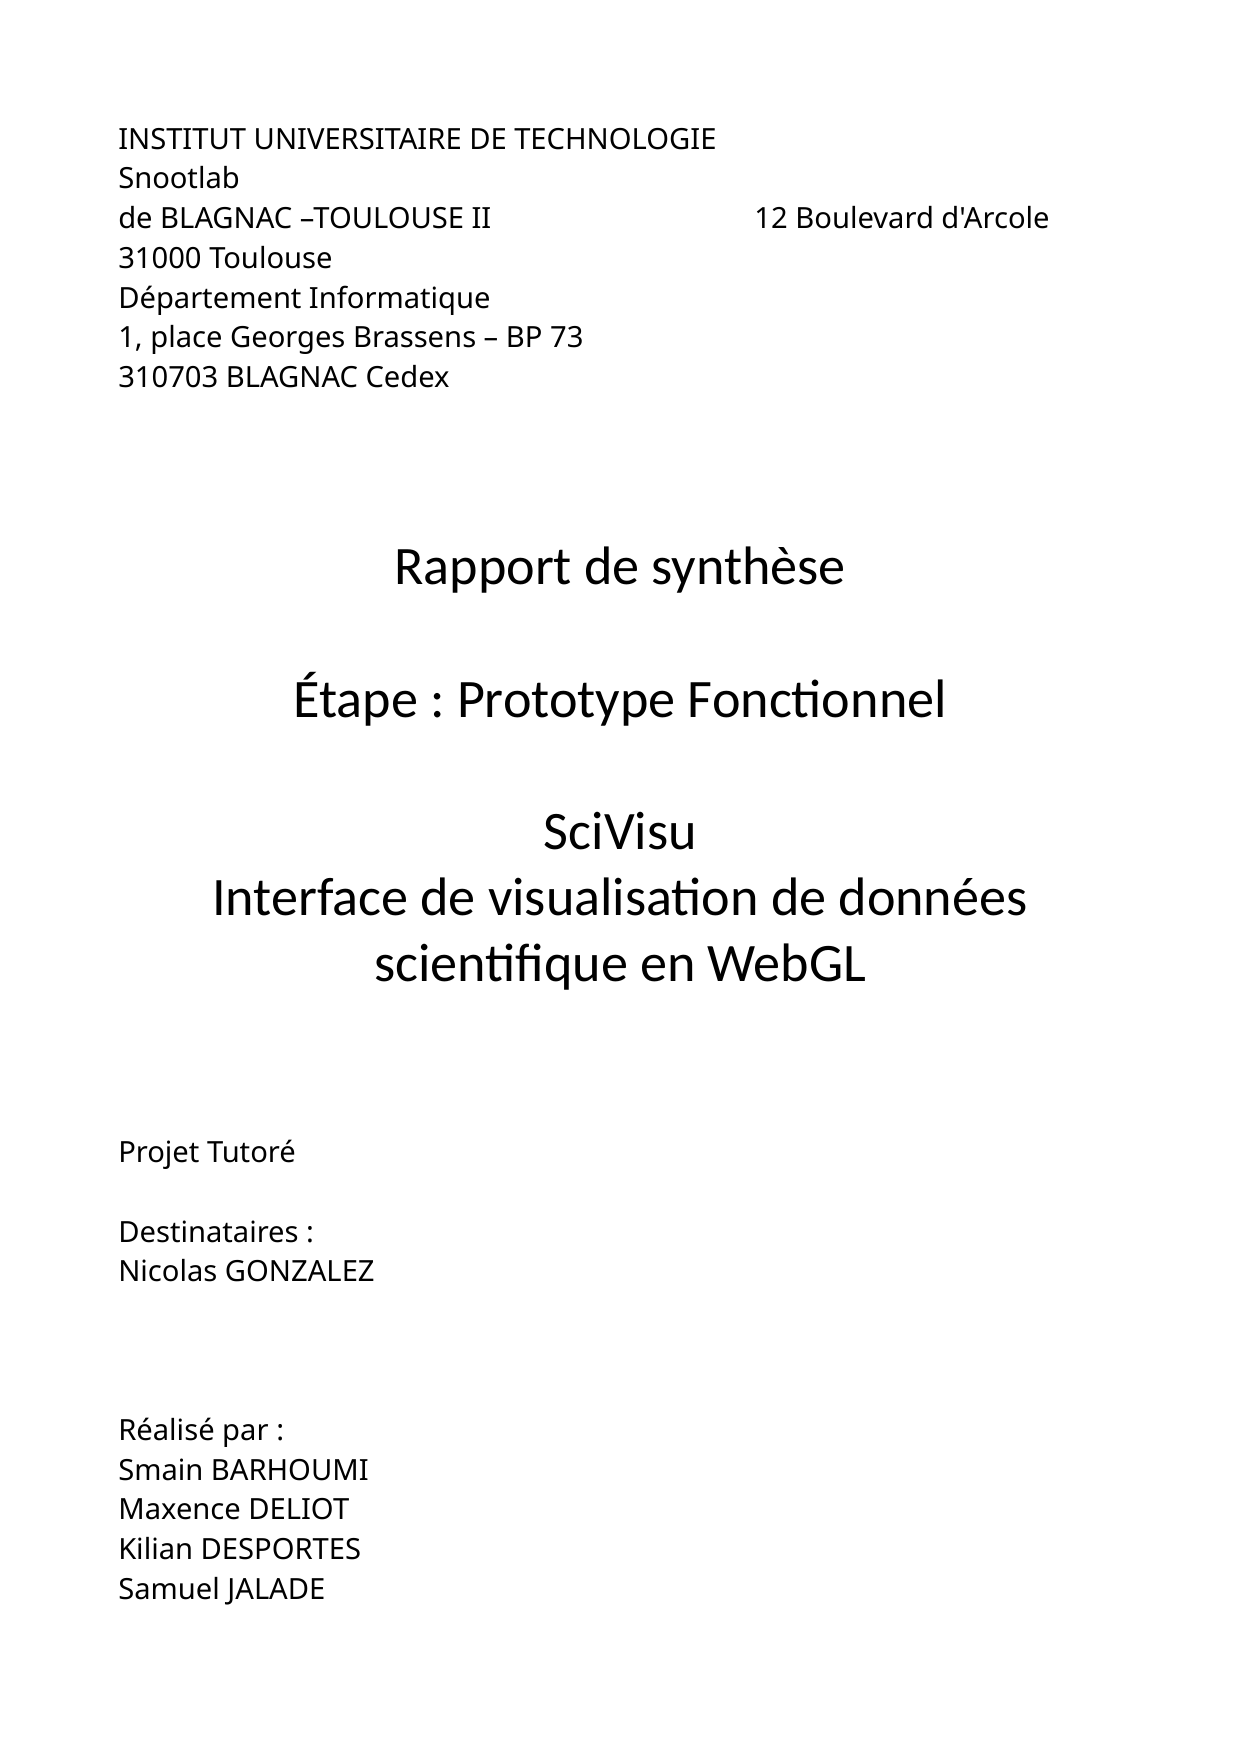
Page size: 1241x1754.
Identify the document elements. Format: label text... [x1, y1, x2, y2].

text SciVisu [118, 797, 1122, 863]
text Samuel JALADE [118, 1568, 1122, 1608]
text Smain BARHOUMI [118, 1449, 1122, 1489]
text Réalisé par : [118, 1409, 1122, 1449]
text 310703 BLAGNAC Cedex [118, 356, 1122, 396]
text Maxence DELIOT [118, 1489, 1122, 1528]
text 1, place Georges Brassens – BP 73 [118, 317, 1122, 356]
text Destinataires : [118, 1211, 1122, 1251]
text INSTITUT UNIVERSITAIRE DE TECHNOLOGIE Snootlab [118, 118, 1122, 197]
text Kilian DESPORTES [118, 1528, 1122, 1568]
text Nicolas GONZALEZ [118, 1251, 1122, 1290]
text Rapport de synthèse [118, 532, 1122, 598]
text de BLAGNAC –TOULOUSE II 12 Boulevard d'Arcole 31000 Toulouse [118, 197, 1122, 277]
text Interface de visualisation de données scientifique en WebGL [118, 863, 1122, 995]
text Étape : Prototype Fonctionnel [118, 664, 1122, 731]
text Département Informatique [118, 277, 1122, 317]
text Projet Tutoré [118, 1131, 1122, 1171]
